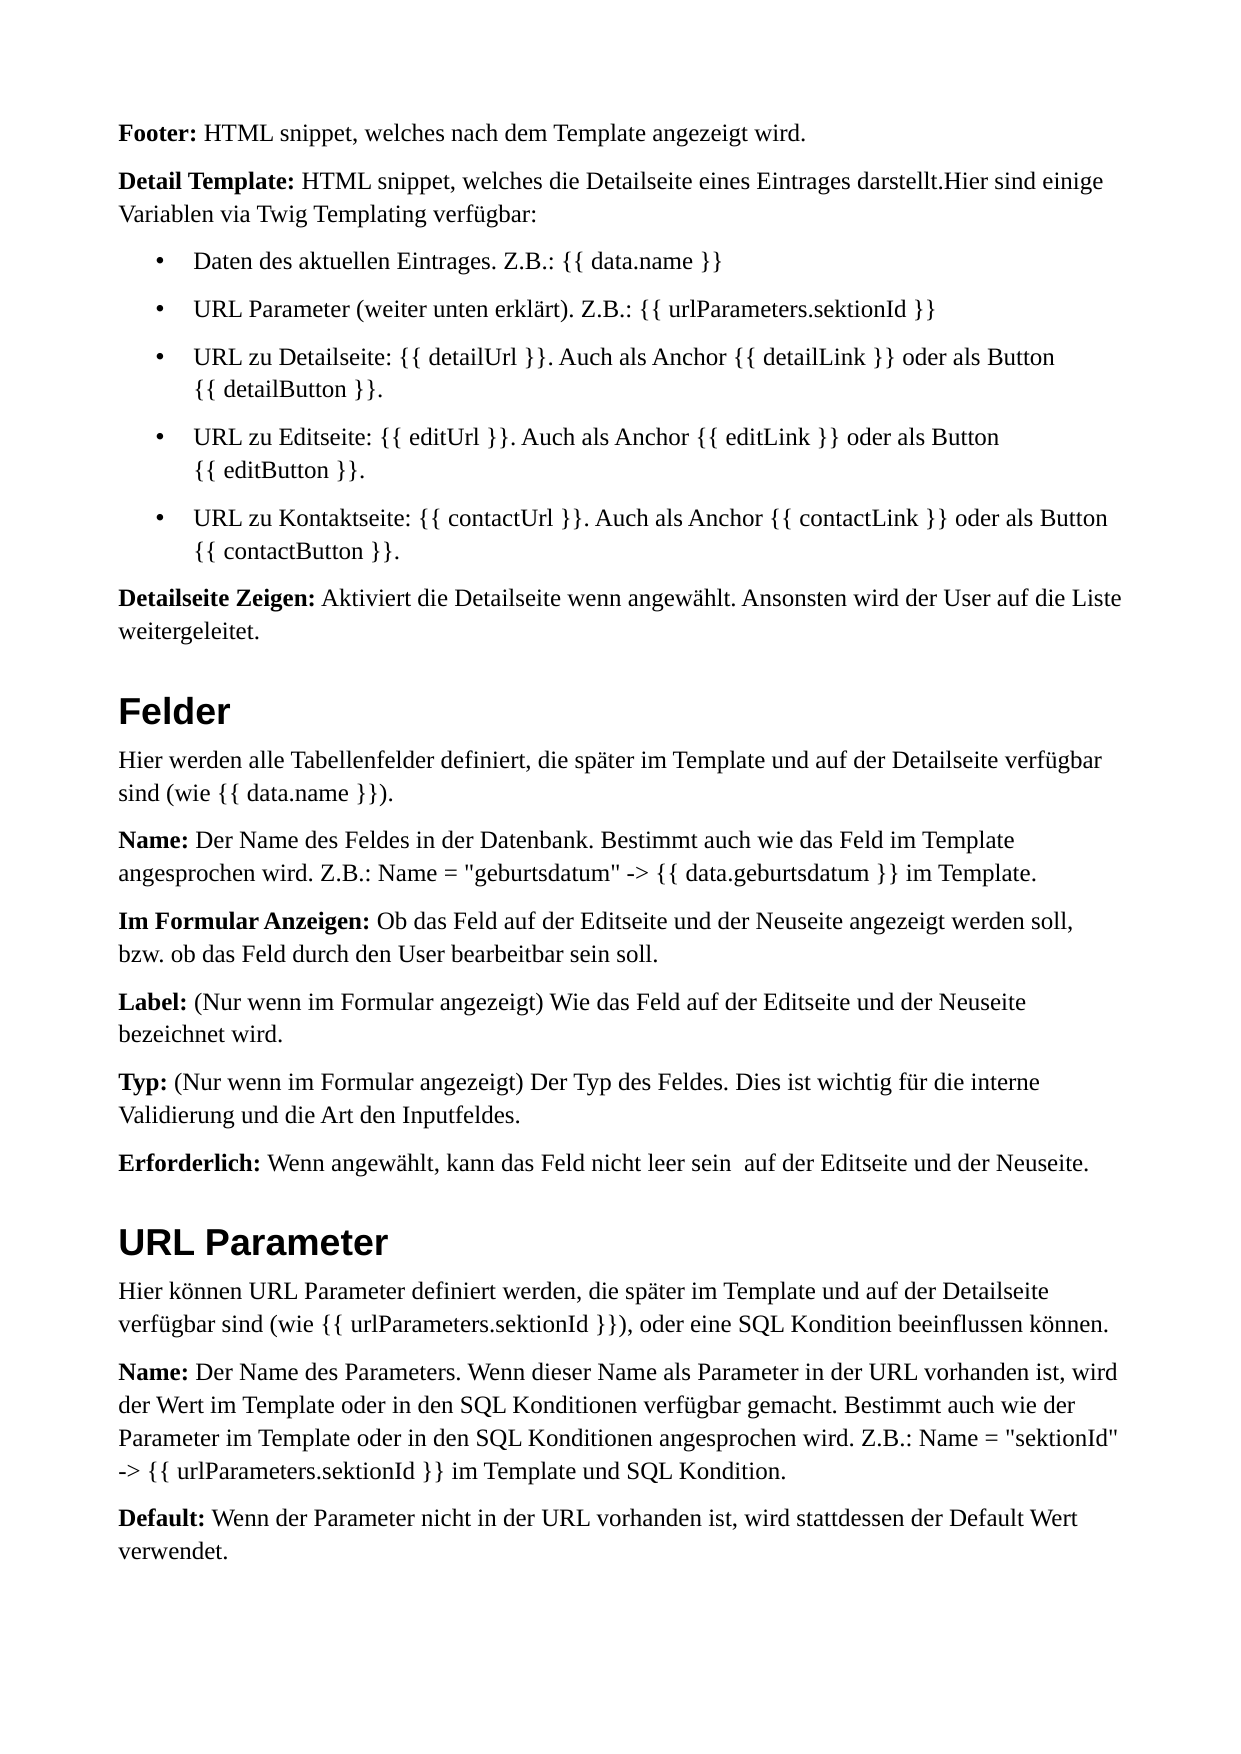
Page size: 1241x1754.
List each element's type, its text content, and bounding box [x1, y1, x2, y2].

list URL Parameter (weiter unten erklärt). Z.B.: {{ urlParameters.sektionId }} [156, 294, 1122, 323]
text Label: (Nur wenn im Formular angezeigt) Wie das Feld auf der Editseite und der Neuseite bezeichnet wird. [118, 987, 1122, 1048]
text Name: Der Name des Feldes in der Datenbank. Bestimmt auch wie das Feld im Template angesprochen wird. Z.B.: Name = "geburtsdatum" -> {{ data.geburtsdatum }} im Template. [118, 825, 1122, 887]
list URL zu Editseite: {{ editUrl }}. Auch als Anchor {{ editLink }} oder als Button {{ editButton }}. [156, 422, 1122, 484]
text Name: Der Name des Parameters. Wenn dieser Name als Parameter in der URL vorhanden ist, wird der Wert im Template oder in den SQL Konditionen verfügbar gemacht. Bestimmt auch wie der Parameter im Template oder in den SQL Konditionen angesprochen wird. Z.B.: Name = "sektionId" -> {{ urlParameters.sektionId }} im Template und SQL Kondition. [118, 1357, 1122, 1484]
list URL zu Kontaktseite: {{ contactUrl }}. Auch als Anchor {{ contactLink }} oder als Button {{ contactButton }}. [156, 503, 1122, 564]
text Hier können URL Parameter definiert werden, die später im Template und auf der Detailseite verfügbar sind (wie {{ urlParameters.sektionId }}), oder eine SQL Kondition beeinflussen können. [118, 1276, 1122, 1338]
list URL zu Detailseite: {{ detailUrl }}. Auch als Anchor {{ detailLink }} oder als Button {{ detailButton }}. [156, 342, 1122, 403]
text Im Formular Anzeigen: Ob das Feld auf der Editseite und der Neuseite angezeigt werden soll, bzw. ob das Feld durch den User bearbeitbar sein soll. [118, 906, 1122, 968]
text Footer: HTML snippet, welches nach dem Template angezeigt wird. [118, 118, 1122, 147]
list Daten des aktuellen Eintrages. Z.B.: {{ data.name }} [156, 246, 1122, 275]
text Typ: (Nur wenn im Formular angezeigt) Der Typ des Feldes. Dies ist wichtig für die interne Validierung und die Art den Inputfeldes. [118, 1067, 1122, 1129]
text Erforderlich: Wenn angewählt, kann das Feld nicht leer sein auf der Editseite und der Neuseite. [118, 1148, 1122, 1177]
text Detailseite Zeigen: Aktiviert die Detailseite wenn angewählt. Ansonsten wird der User auf die Liste weitergeleitet. [118, 583, 1122, 645]
subtitle URL Parameter [118, 1220, 1122, 1263]
text Detail Template: HTML snippet, welches die Detailseite eines Eintrages darstellt.Hier sind einige Variablen via Twig Templating verfügbar: [118, 166, 1122, 227]
text Hier werden alle Tabellenfelder definiert, die später im Template und auf der Detailseite verfügbar sind (wie {{ data.name }}). [118, 745, 1122, 806]
text Default: Wenn der Parameter nicht in der URL vorhanden ist, wird stattdessen der Default Wert verwendet. [118, 1503, 1122, 1565]
subtitle Felder [118, 689, 1122, 732]
